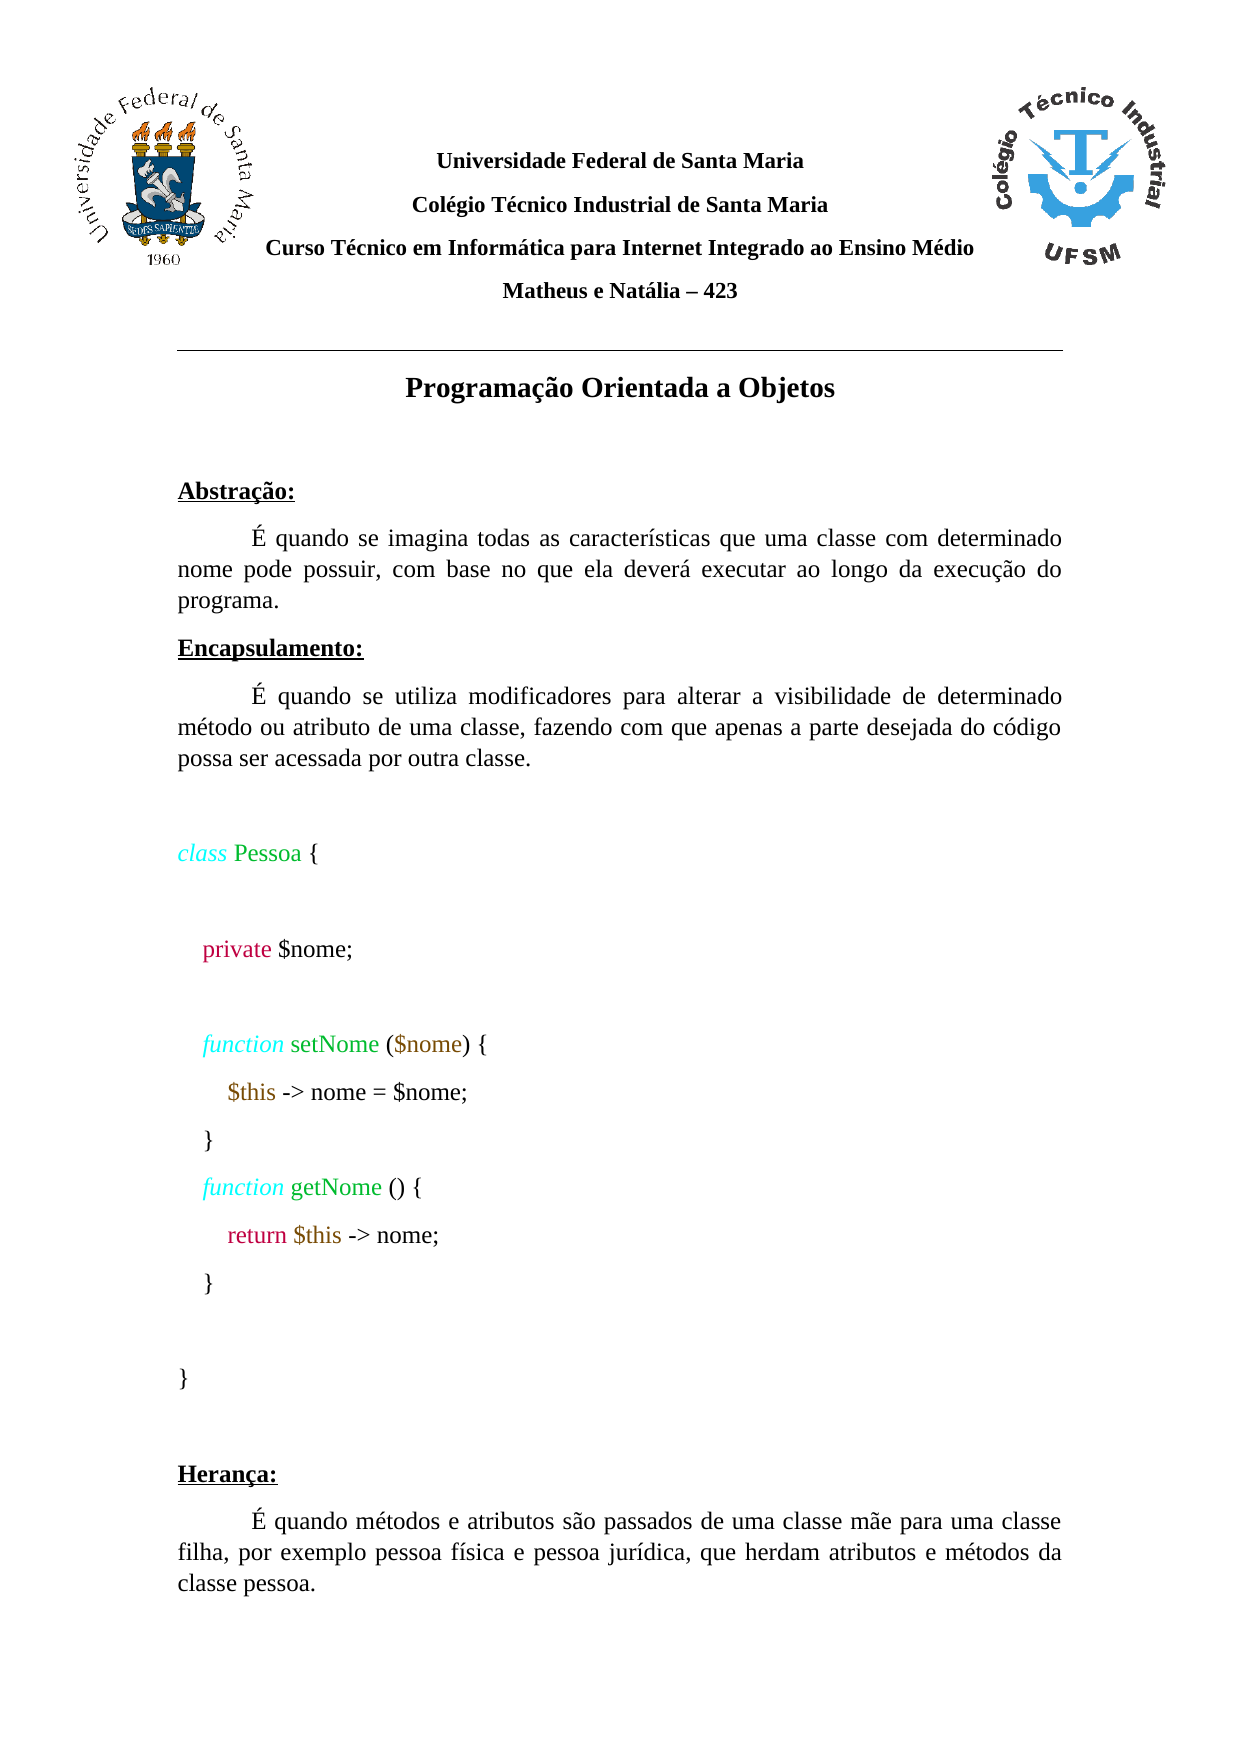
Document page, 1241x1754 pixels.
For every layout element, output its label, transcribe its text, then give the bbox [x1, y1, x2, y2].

text function setNome ($nome) { [177, 1029, 1063, 1058]
text Matheus e Natália – 423 [177, 277, 1063, 303]
text É quando se imagina todas as características que uma classe com determinado nome pode possuir, com base no que ela deverá executar ao longo da execução do programa. [177, 523, 1063, 614]
text $this -> nome = $nome; [177, 1077, 1063, 1106]
text private $nome; [177, 934, 1063, 963]
text } [177, 1125, 1063, 1153]
text É quando métodos e atributos são passados de uma classe mãe para uma classe filha, por exemplo pessoa física e pessoa jurídica, que herdam atributos e métodos da classe pessoa. [177, 1506, 1063, 1597]
text Abstração: [177, 476, 1063, 504]
picture [74, 87, 254, 265]
text } [177, 1268, 1063, 1297]
picture [992, 87, 1166, 265]
text Colégio Técnico Industrial de Santa Maria [254, 191, 992, 217]
text return $this -> nome; [177, 1220, 1063, 1249]
text Curso Técnico em Informática para Internet Integrado ao Ensino Médio [254, 234, 992, 260]
text Universidade Federal de Santa Maria [254, 148, 992, 174]
text Herança: [177, 1459, 1063, 1487]
text Programação Orientada a Objetos [177, 370, 1063, 404]
text Encapsulamento: [177, 633, 1063, 662]
text É quando se utiliza modificadores para alterar a visibilidade de determinado método ou atributo de uma classe, fazendo com que apenas a parte desejada do código possa ser acessada por outra classe. [177, 681, 1063, 772]
text class Pessoa { [177, 838, 1063, 867]
text function getNome () { [177, 1172, 1063, 1201]
text } [177, 1363, 1063, 1392]
